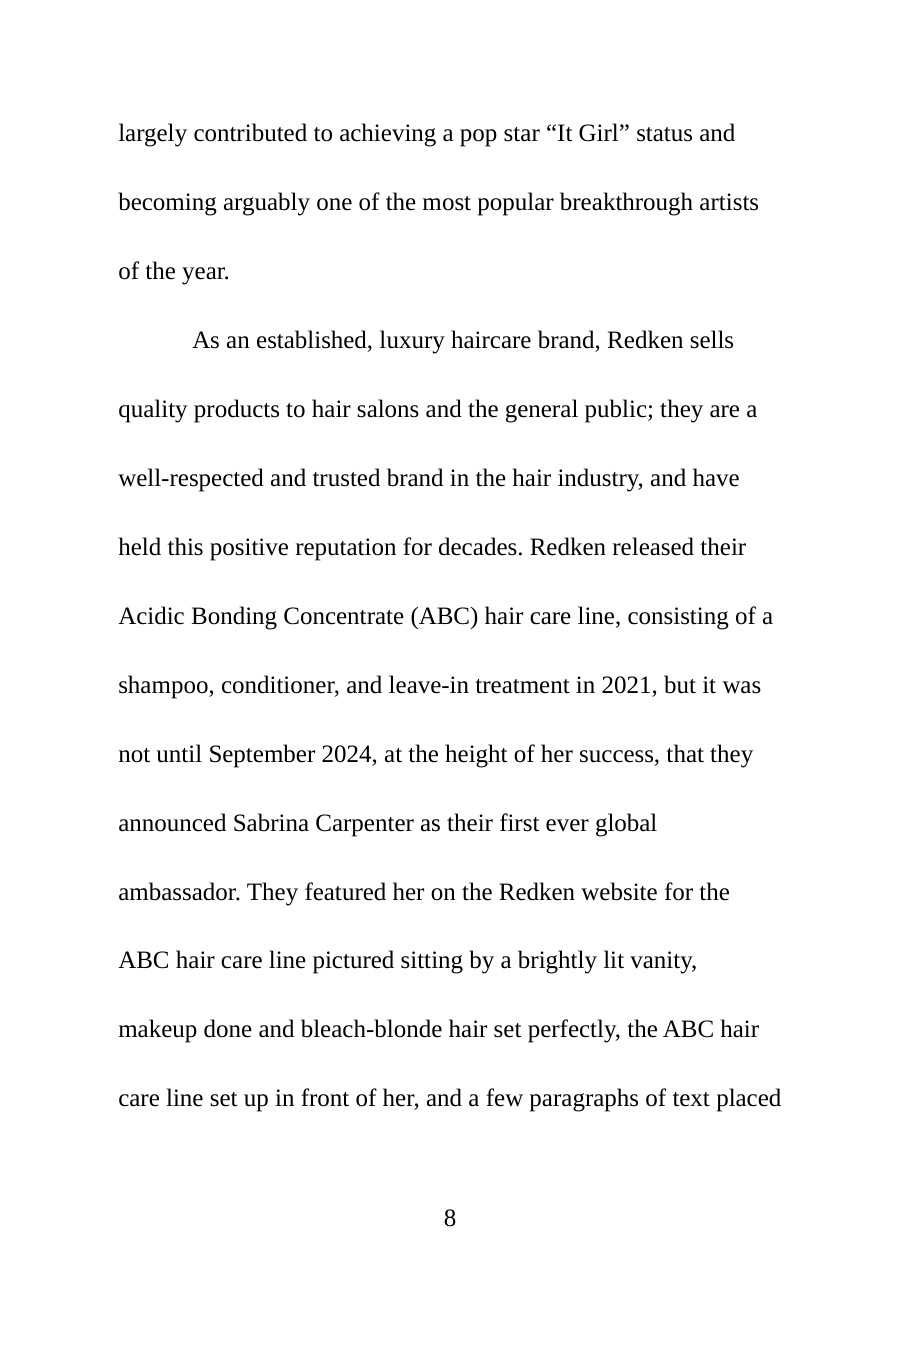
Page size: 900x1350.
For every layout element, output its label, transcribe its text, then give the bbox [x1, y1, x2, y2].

text As an established, luxury haircare brand, Redken sells quality products to hair salons and the general public; they are a well-respected and trusted brand in the hair industry, and have held this positive reputation for decades. Redken released their Acidic Bonding Concentrate (ABC) hair care line, consisting of a shampoo, conditioner, and leave-in treatment in 2021, but it was not until September 2024, at the height of her success, that they announced Sabrina Carpenter as their first ever global ambassador. They featured her on the Redken website for the ABC hair care line pictured sitting by a brightly lit vanity, makeup done and bleach-blonde hair set perfectly, the ABC hair care line set up in front of her, and a few paragraphs of text placed [118, 325, 782, 1112]
text largely contributed to achieving a pop star “It Girl” status and becoming arguably one of the most popular breakthrough artists of the year. [118, 118, 782, 285]
